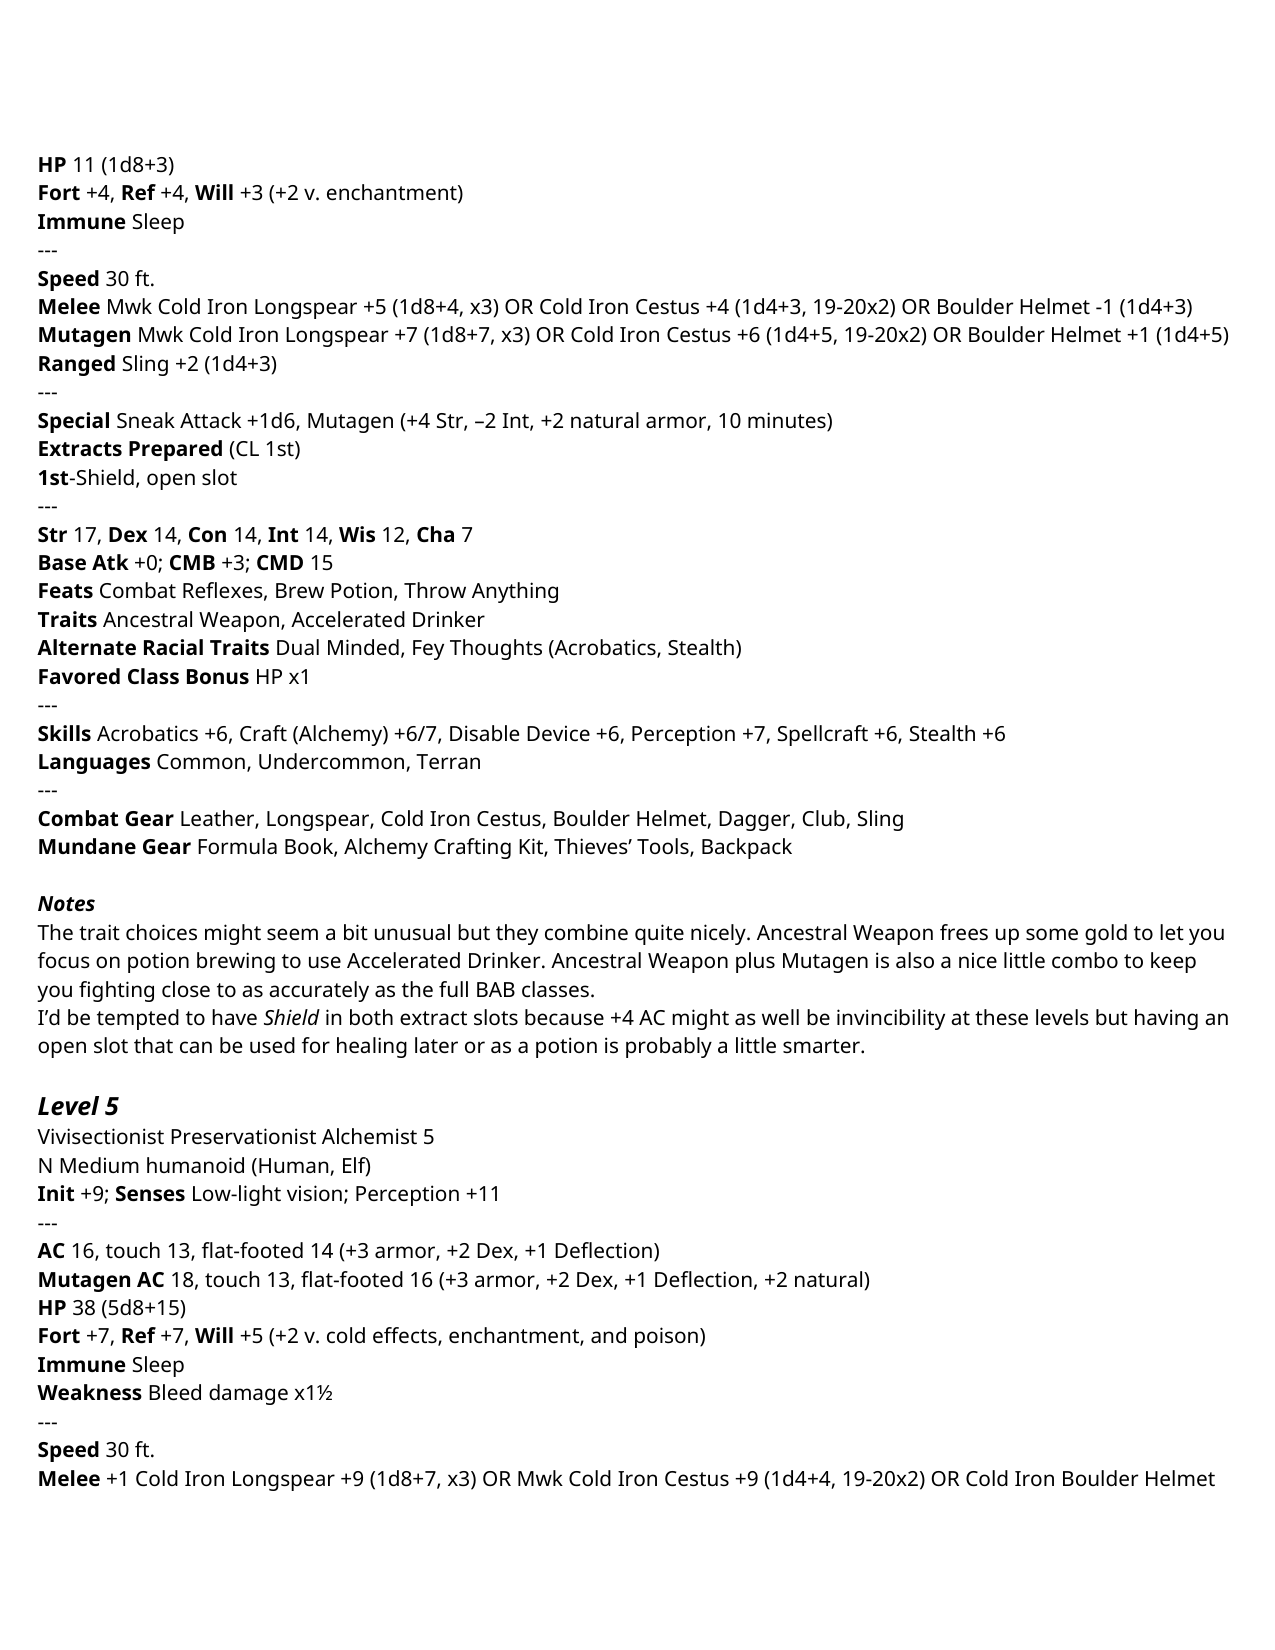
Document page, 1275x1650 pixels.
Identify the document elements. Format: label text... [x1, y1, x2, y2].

text AC 16, touch 13, flat-footed 14 (+3 armor, +2 Dex, +1 Deflection) [37, 1236, 1237, 1265]
text Favored Class Bonus HP x1 [37, 662, 1237, 690]
text --- [37, 377, 1237, 406]
text Base Atk +0; CMB +3; CMD 15 [37, 548, 1237, 577]
text I’d be tempted to have Shield in both extract slots because +4 AC might as well be invincibility at these levels but having an open slot that can be used for healing later or as a potion is probably a little smarter. [37, 1003, 1237, 1060]
text Melee +1 Cold Iron Longspear +9 (1d8+7, x3) OR Mwk Cold Iron Cestus +9 (1d4+4, 19-20x2) OR Cold Iron Boulder Helmet [37, 1464, 1237, 1492]
text --- [37, 690, 1237, 719]
text --- [37, 235, 1237, 264]
text Speed 30 ft. [37, 264, 1237, 292]
text Immune Sleep [37, 207, 1237, 235]
text Ranged Sling +2 (1d4+3) [37, 349, 1237, 377]
text Skills Acrobatics +6, Craft (Alchemy) +6/7, Disable Device +6, Perception +7, Spellcraft +6, Stealth +6 [37, 719, 1237, 747]
text Mutagen Mwk Cold Iron Longspear +7 (1d8+7, x3) OR Cold Iron Cestus +6 (1d4+5, 19-20x2) OR Boulder Helmet +1 (1d4+5) [37, 321, 1237, 349]
text HP 11 (1d8+3) [37, 150, 1237, 178]
text Fort +4, Ref +4, Will +3 (+2 v. enchantment) [37, 178, 1237, 207]
text Str 17, Dex 14, Con 14, Int 14, Wis 12, Cha 7 [37, 520, 1237, 548]
text --- [37, 1208, 1237, 1236]
text Init +9; Senses Low-light vision; Perception +11 [37, 1179, 1237, 1208]
text Fort +7, Ref +7, Will +5 (+2 v. cold effects, enchantment, and poison) [37, 1322, 1237, 1350]
text Combat Gear Leather, Longspear, Cold Iron Cestus, Boulder Helmet, Dagger, Club, Sling [37, 804, 1237, 832]
text Vivisectionist Preservationist Alchemist 5 [37, 1122, 1237, 1151]
text --- [37, 776, 1237, 804]
text Speed 30 ft. [37, 1435, 1237, 1464]
subtitle Level 5 [37, 1088, 1237, 1122]
text Alternate Racial Traits Dual Minded, Fey Thoughts (Acrobatics, Stealth) [37, 633, 1237, 662]
text Weakness Bleed damage x1½ [37, 1378, 1237, 1407]
text 1st-Shield, open slot [37, 463, 1237, 491]
text --- [37, 491, 1237, 520]
text Traits Ancestral Weapon, Accelerated Drinker [37, 605, 1237, 633]
text Feats Combat Reflexes, Brew Potion, Throw Anything [37, 577, 1237, 605]
text Languages Common, Undercommon, Terran [37, 747, 1237, 776]
text Extracts Prepared (CL 1st) [37, 434, 1237, 463]
text Melee Mwk Cold Iron Longspear +5 (1d8+4, x3) OR Cold Iron Cestus +4 (1d4+3, 19-20x2) OR Boulder Helmet -1 (1d4+3) [37, 292, 1237, 321]
text The trait choices might seem a bit unusual but they combine quite nicely. Ancestral Weapon frees up some gold to let you focus on potion brewing to use Accelerated Drinker. Ancestral Weapon plus Mutagen is also a nice little combo to keep you fighting close to as accurately as the full BAB classes. [37, 918, 1237, 1003]
text Mutagen AC 18, touch 13, flat-footed 16 (+3 armor, +2 Dex, +1 Deflection, +2 natural) [37, 1265, 1237, 1293]
subtitle Notes [37, 889, 1237, 918]
text --- [37, 1407, 1237, 1435]
text Special Sneak Attack +1d6, Mutagen (+4 Str, –2 Int, +2 natural armor, 10 minutes) [37, 406, 1237, 434]
text HP 38 (5d8+15) [37, 1293, 1237, 1322]
text N Medium humanoid (Human, Elf) [37, 1151, 1237, 1179]
text Immune Sleep [37, 1350, 1237, 1378]
text Mundane Gear Formula Book, Alchemy Crafting Kit, Thieves’ Tools, Backpack [37, 832, 1237, 861]
